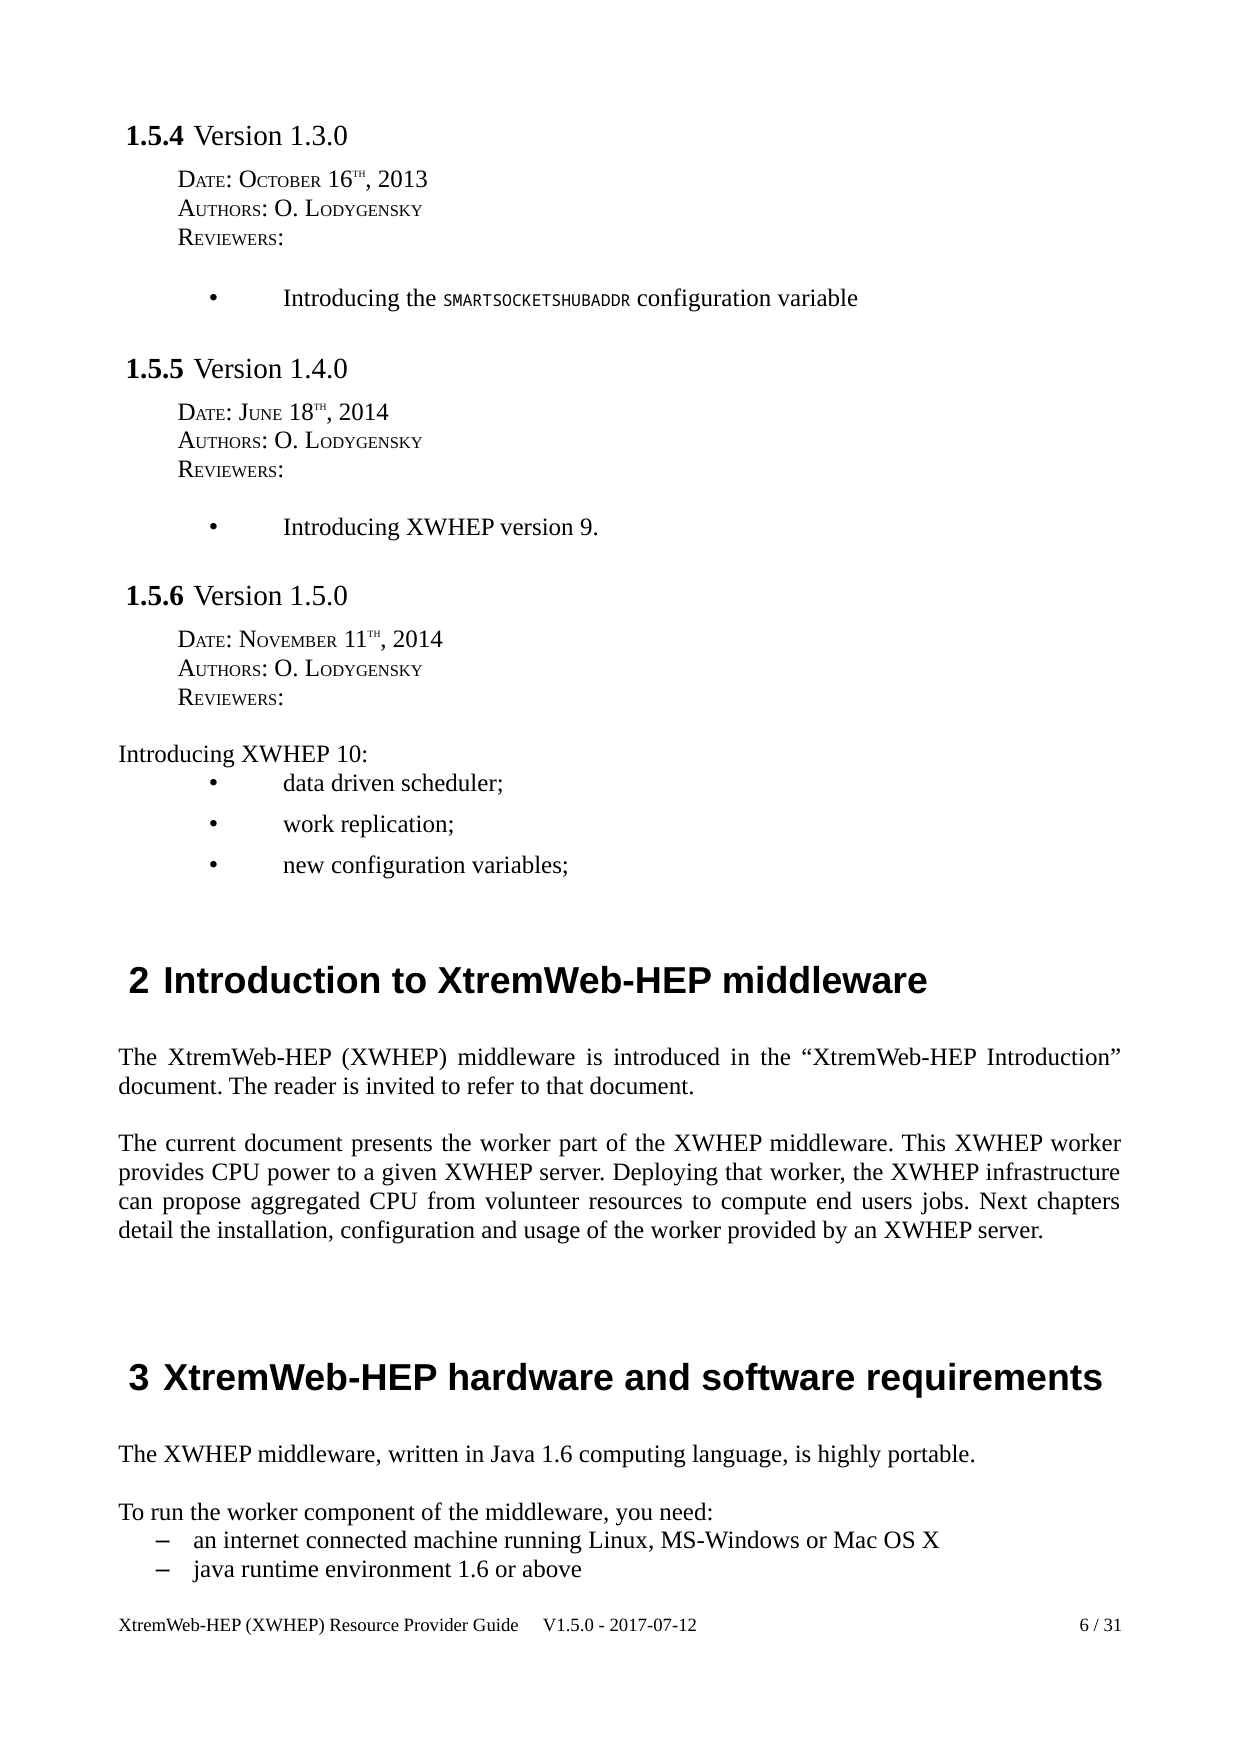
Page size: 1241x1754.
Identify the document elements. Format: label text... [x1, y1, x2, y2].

list Introducing XWHEP version 9. [209, 512, 1035, 541]
subtitle XtremWeb-HEP hardware and software requirements [118, 1355, 1122, 1398]
subtitle Version 1.5.0 [118, 578, 1122, 612]
text Date: June 18th, 2014 [177, 397, 1122, 426]
text The XWHEP middleware, written in Java 1.6 computing language, is highly portable. [118, 1439, 1122, 1468]
text Introducing XWHEP 10: [118, 739, 1122, 768]
text The XtremWeb-HEP (XWHEP) middleware is introduced in the “XtremWeb-HEP Introduction” document. The reader is invited to refer to that document. [118, 1042, 1122, 1100]
list Introducing the smartsocketshubaddr configuration variable [209, 279, 1035, 313]
list work replication; [209, 809, 1035, 838]
text Reviewers: [177, 454, 1122, 483]
text Date: October 16th, 2013 [177, 164, 1122, 193]
list an internet connected machine running Linux, MS-Windows or Mac OS X [156, 1525, 1122, 1554]
text To run the worker component of the middleware, you need: [118, 1497, 1122, 1525]
text Authors: O. Lodygensky [177, 653, 1122, 682]
text Reviewers: [177, 222, 1122, 250]
subtitle Version 1.4.0 [118, 351, 1122, 384]
list java runtime environment 1.6 or above [156, 1554, 1122, 1583]
text Authors: O. Lodygensky [177, 193, 1122, 222]
text Reviewers: [177, 682, 1122, 710]
text Date: November 11th, 2014 [177, 624, 1122, 653]
list new configuration variables; [209, 850, 1035, 879]
text The current document presents the worker part of the XWHEP middleware. This XWHEP worker provides CPU power to a given XWHEP server. Deploying that worker, the XWHEP infrastructure can propose aggregated CPU from volunteer resources to compute end users jobs. Next chapters detail the installation, configuration and usage of the worker provided by an XWHEP server. [118, 1128, 1122, 1243]
list data driven scheduler; [209, 768, 1035, 797]
text Authors: O. Lodygensky [177, 426, 1122, 454]
subtitle Introduction to XtremWeb-HEP middleware [118, 958, 1122, 1001]
subtitle Version 1.3.0 [118, 118, 1122, 152]
